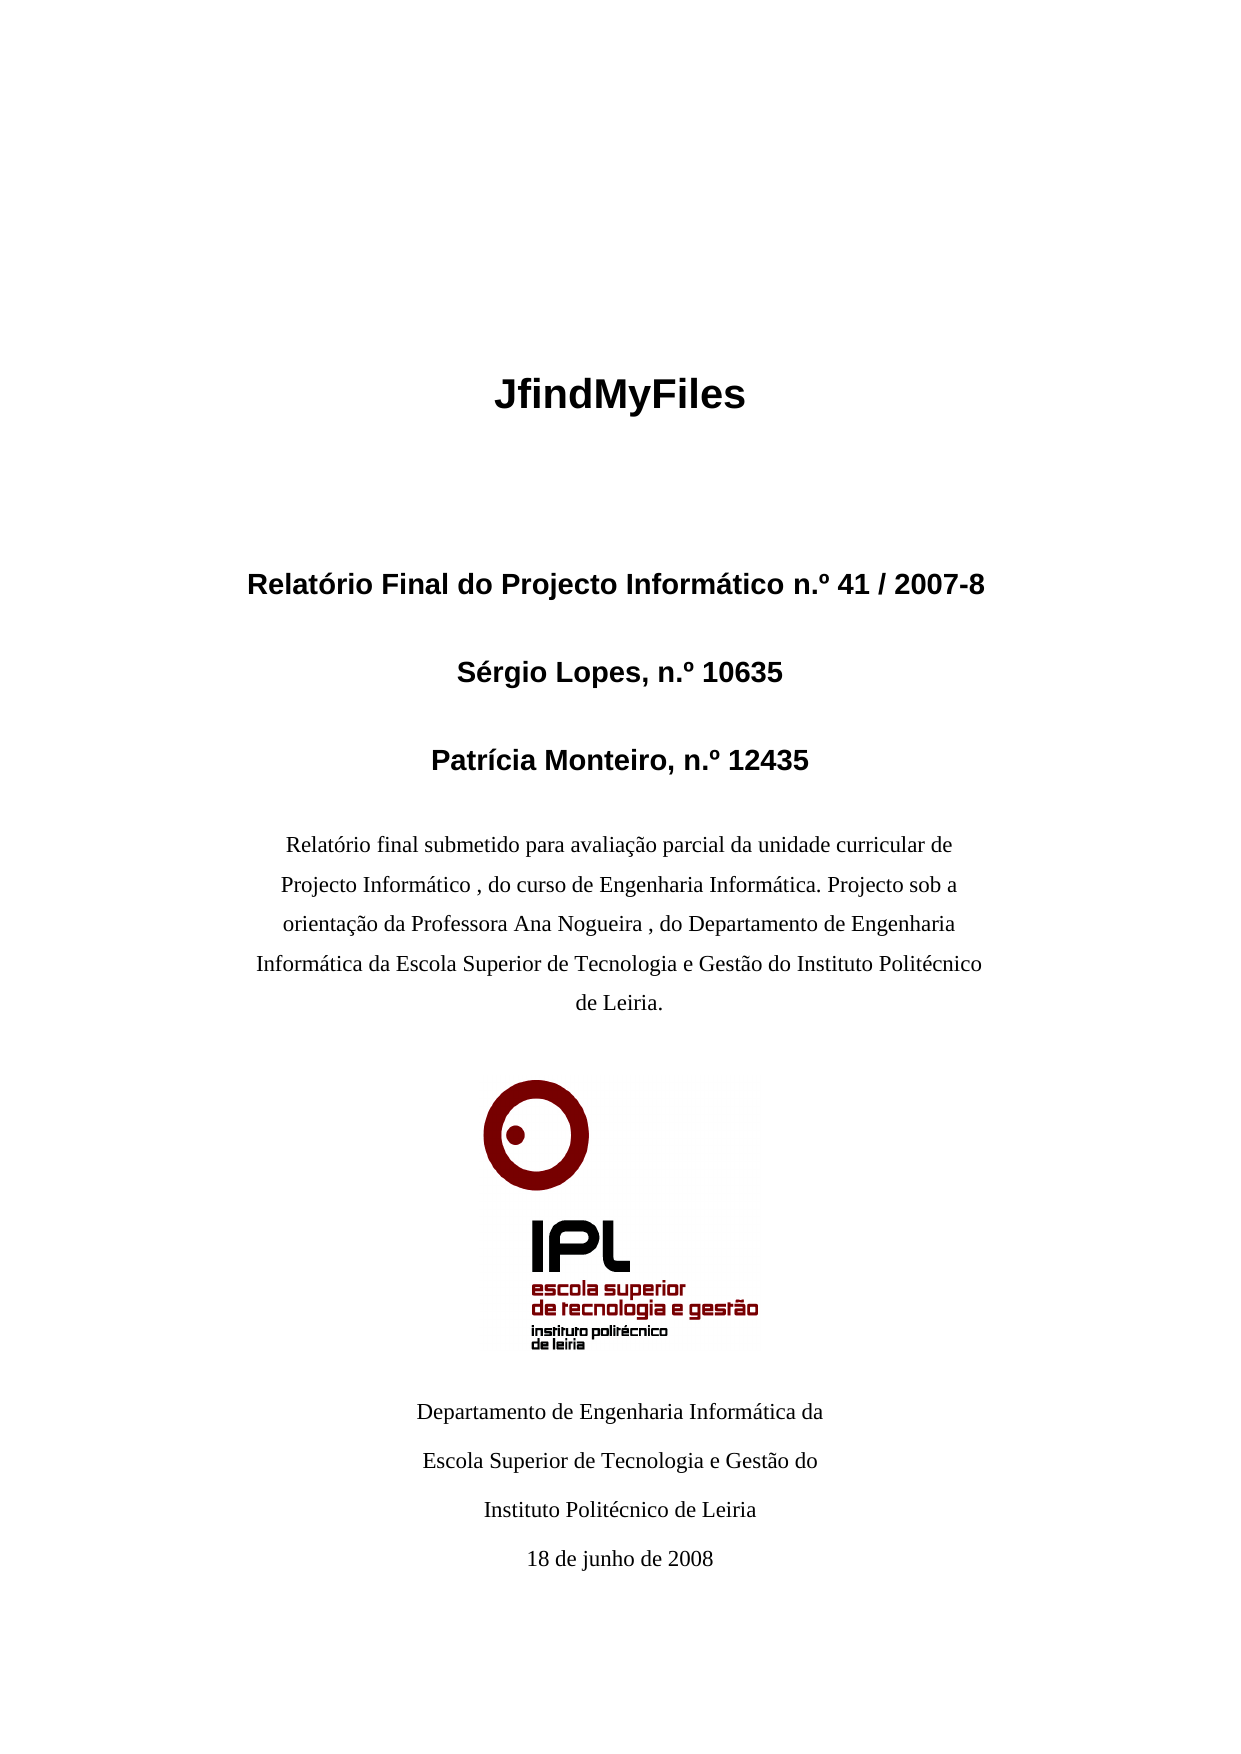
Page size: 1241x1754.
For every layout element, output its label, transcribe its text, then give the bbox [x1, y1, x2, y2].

text Escola Superior de Tecnologia e Gestão do [187, 1447, 1053, 1473]
subtitle Relatório Final do Projecto Informático n.º 41 / 2007-8 [187, 567, 1053, 600]
text Relatório final submetido para avaliação parcial da unidade curricular de Projecto Informático , do curso de Engenharia Informática. Projecto sob a orientação da Professora Ana Nogueira , do Departamento de Engenharia Informática da Escola Superior de Tecnologia e Gestão do Instituto Politécnico de Leiria. [251, 831, 987, 1016]
text Departamento de Engenharia Informática da [187, 1398, 1053, 1424]
picture [479, 1075, 761, 1351]
text Patrícia Monteiro, n.º 12435 [187, 743, 1053, 777]
text Instituto Politécnico de Leiria [187, 1496, 1053, 1522]
text 18 de Junho de 2008 [187, 1545, 1053, 1571]
text Sérgio Lopes, n.º 10635 [187, 655, 1053, 688]
title JfindMyFiles [187, 369, 1053, 417]
